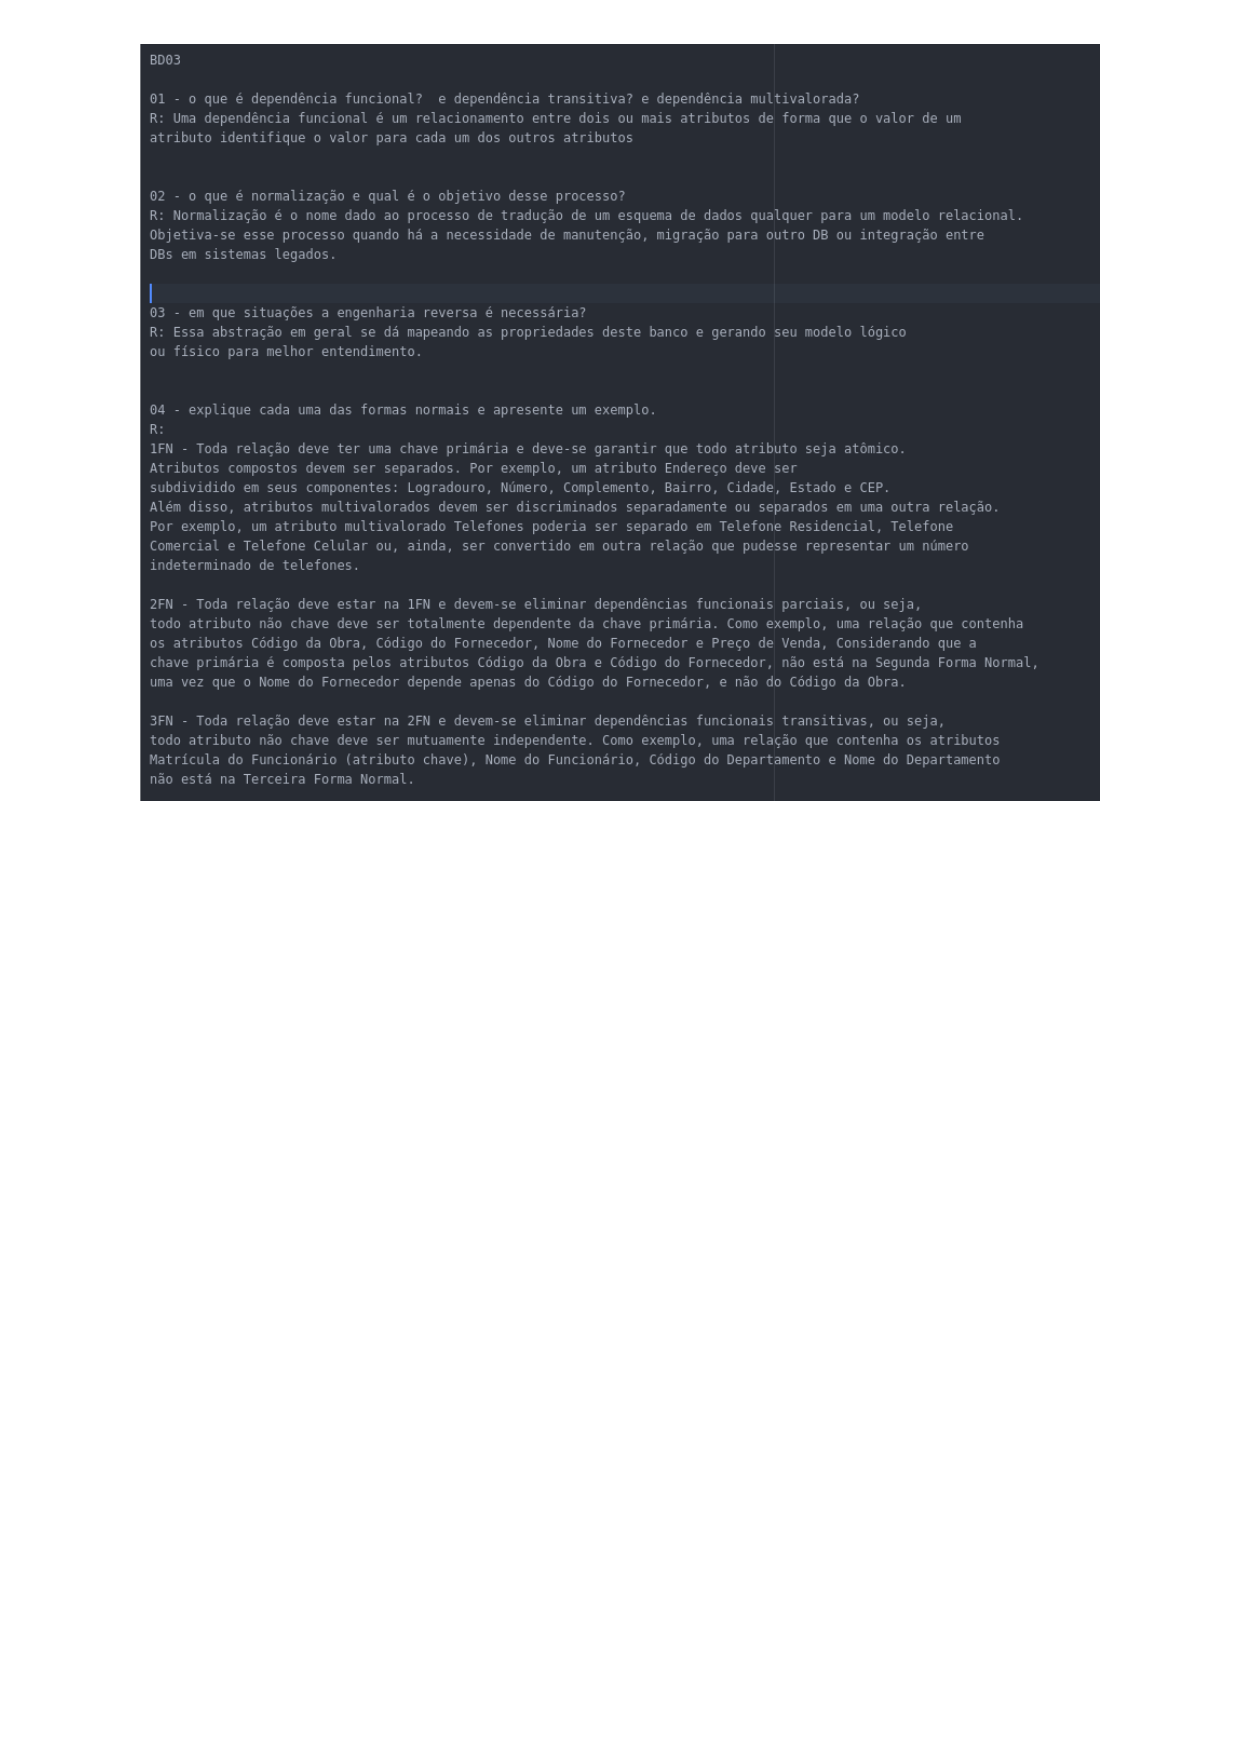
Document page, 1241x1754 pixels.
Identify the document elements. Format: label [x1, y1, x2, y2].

picture [140, 44, 1100, 801]
